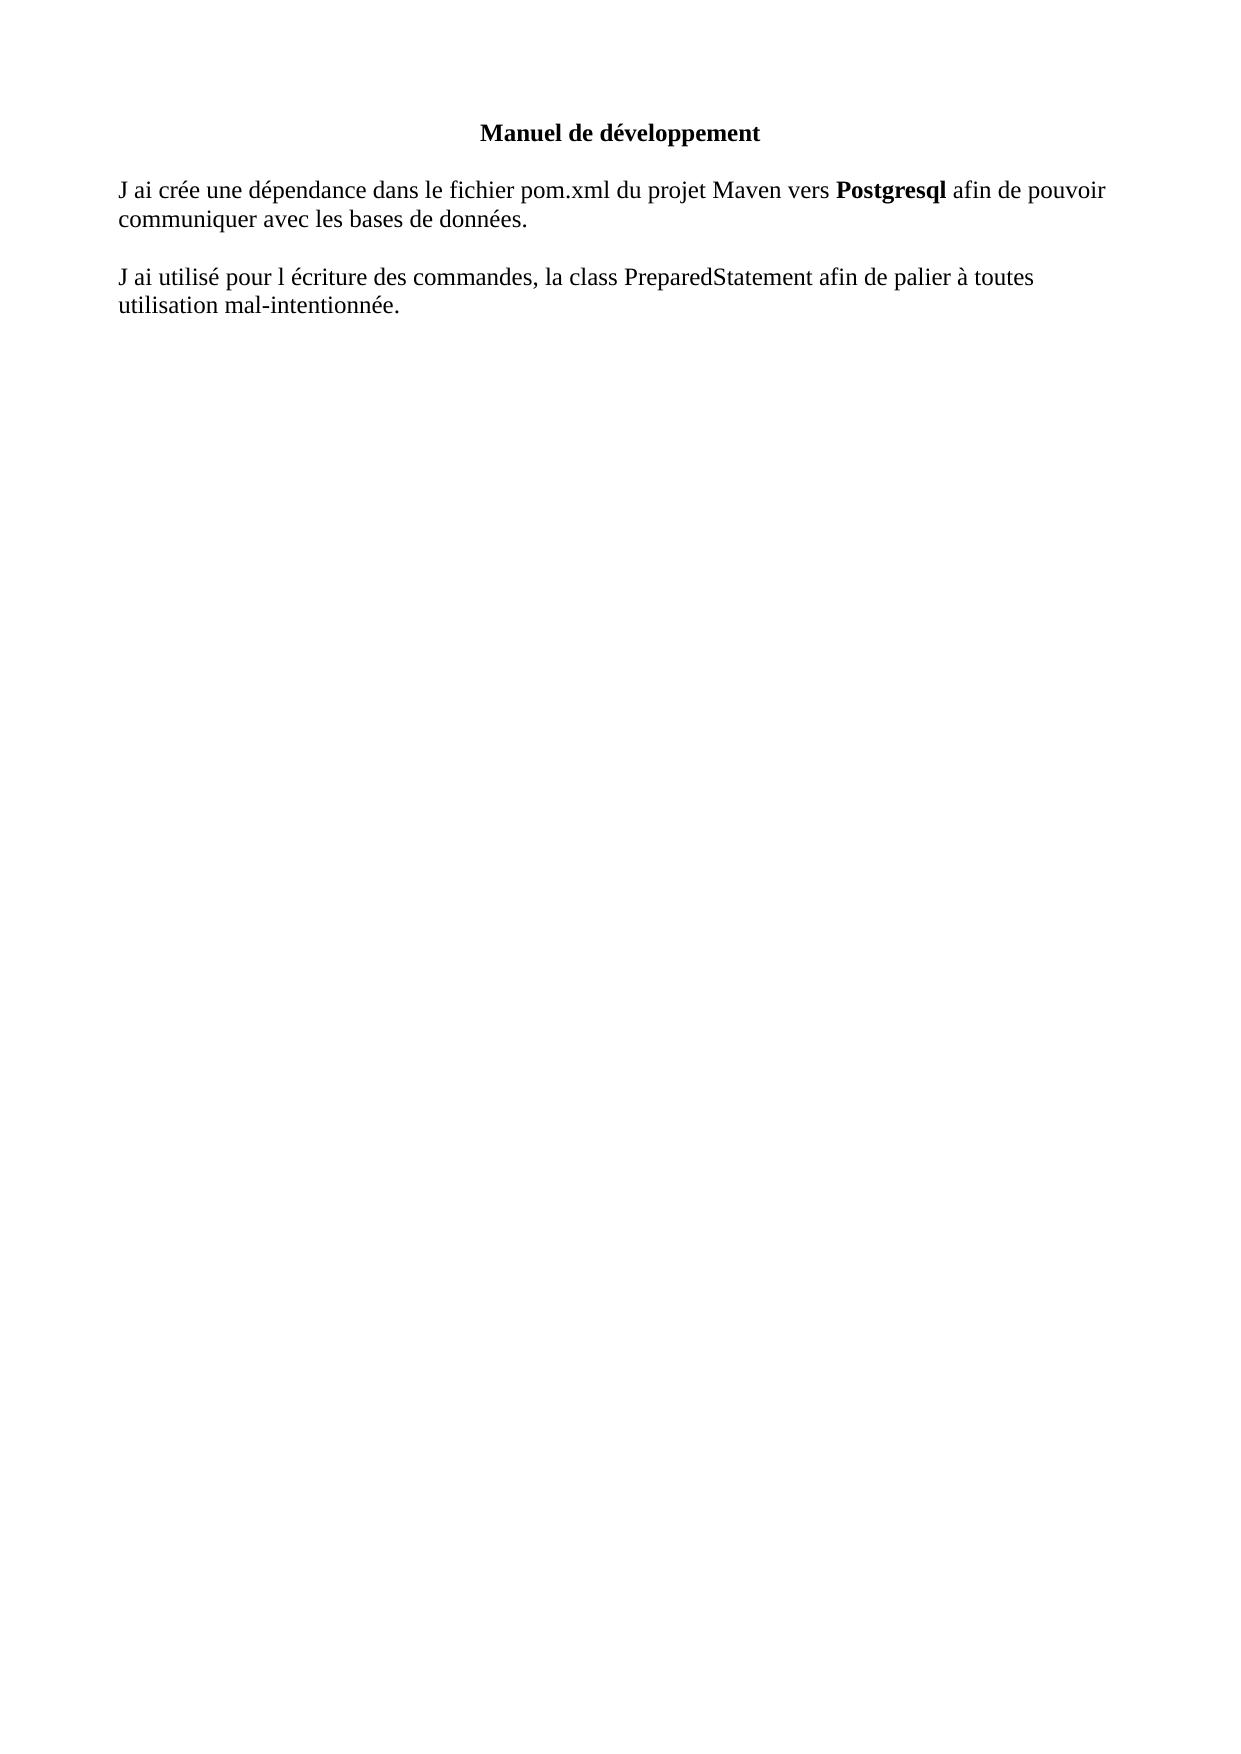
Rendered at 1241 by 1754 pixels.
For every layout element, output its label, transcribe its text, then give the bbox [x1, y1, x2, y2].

text J ai utilisé pour l écriture des commandes, la class PreparedStatement afin de palier à toutes utilisation mal-intentionnée. [118, 262, 1122, 319]
text J ai crée une dépendance dans le fichier pom.xml du projet Maven vers Postgresql afin de pouvoir communiquer avec les bases de données. [118, 176, 1122, 233]
text Manuel de développement [118, 118, 1122, 147]
